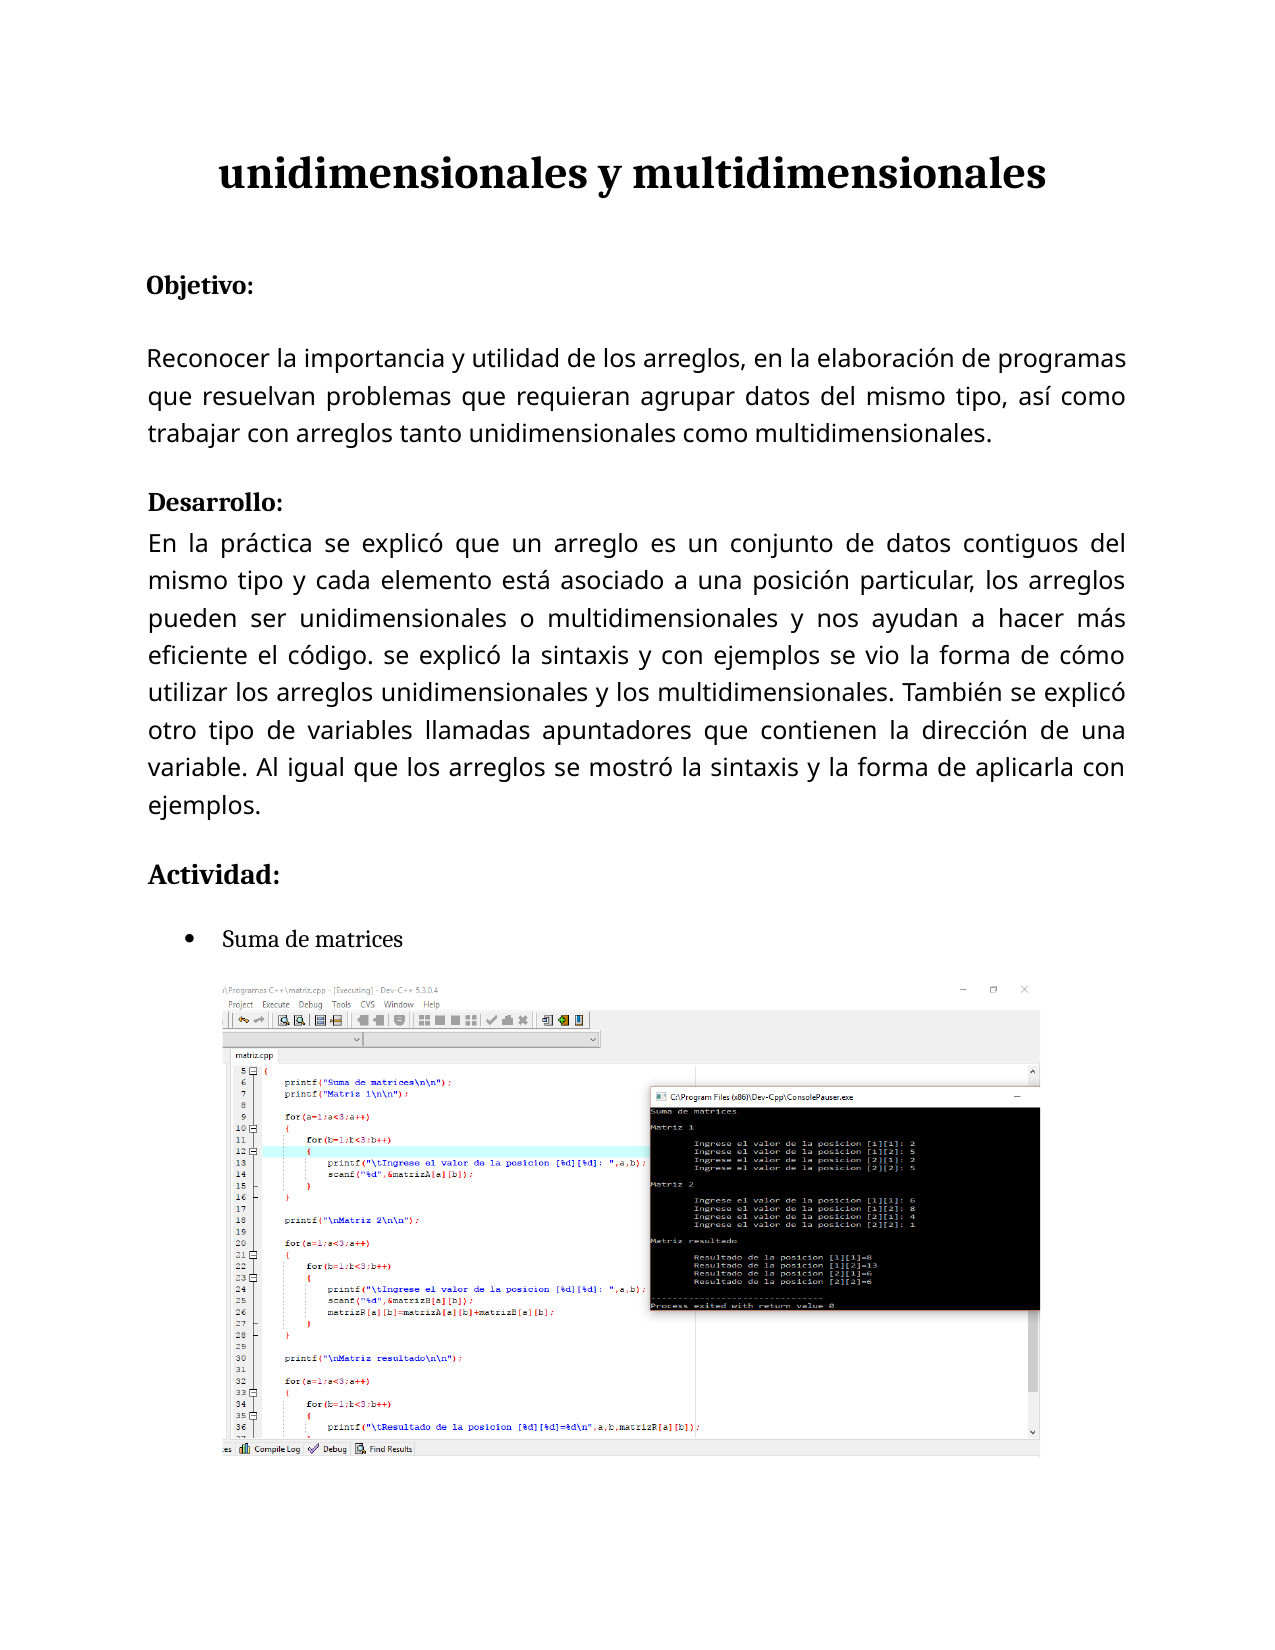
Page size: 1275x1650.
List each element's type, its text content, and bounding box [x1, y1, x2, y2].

text Desarrollo: [148, 487, 1127, 518]
text Reconocer la importancia y utilidad de los arreglos, en la elaboración de programas que resuelvan problemas que requieran agrupar datos del mismo tipo, así como trabajar con arreglos tanto unidimensionales como multidimensionales. [146, 341, 1127, 450]
list Suma de matrices [185, 925, 1127, 954]
text Objetivo: [146, 270, 1127, 301]
text Actividad: [148, 858, 1127, 892]
text En la práctica se explicó que un arreglo es un conjunto de datos contiguos del mismo tipo y cada elemento está asociado a una posición particular, los arreglos pueden ser unidimensionales o multidimensionales y nos ayudan a hacer más eficiente el código. se explicó la sintaxis y con ejemplos se vio la forma de cómo utilizar los arreglos unidimensionales y los multidimensionales. También se explicó otro tipo de variables llamadas apuntadores que contienen la dirección de una variable. Al igual que los arreglos se mostró la sintaxis y la forma de aplicarla con ejemplos. [148, 526, 1127, 821]
text unidimensionales y multidimensionales [148, 148, 1127, 200]
